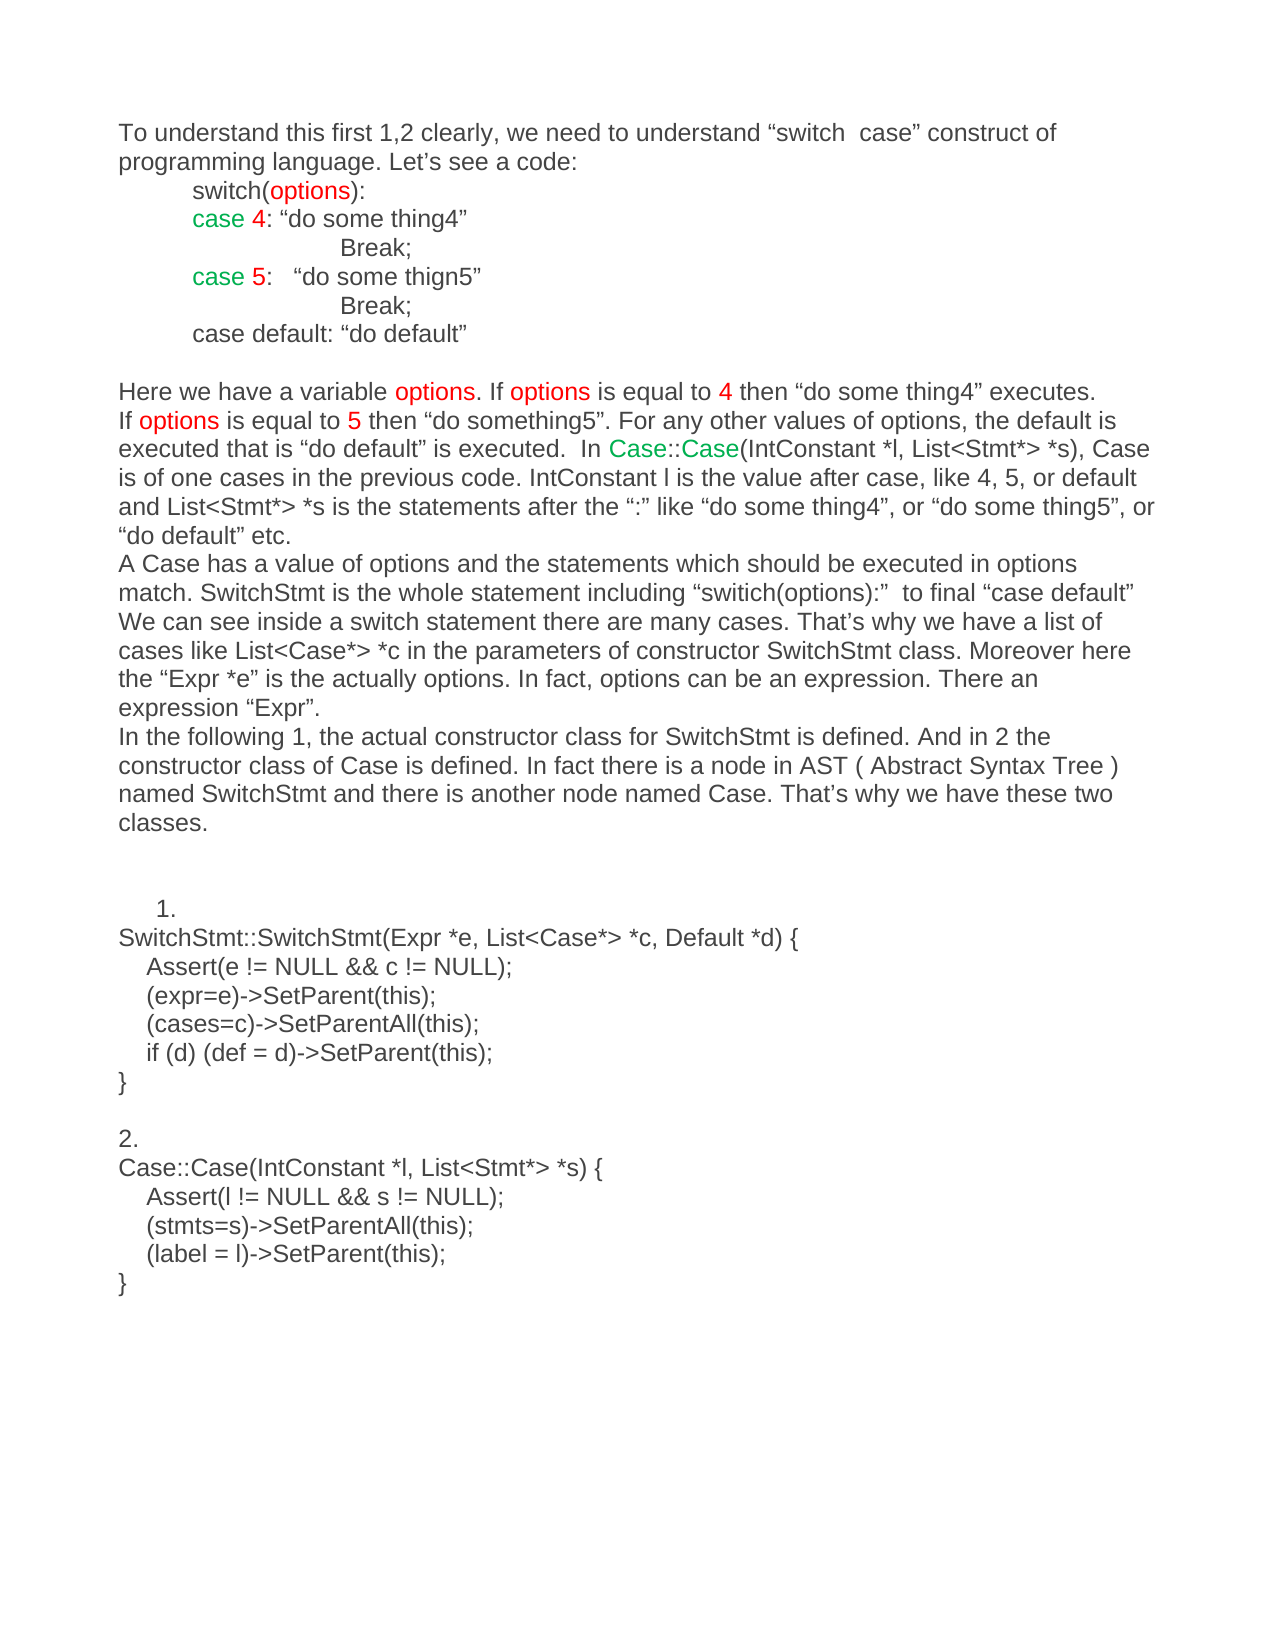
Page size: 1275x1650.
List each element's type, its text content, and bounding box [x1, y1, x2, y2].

text Break; [192, 291, 1157, 319]
text SwitchStmt::SwitchStmt(Expr *e, List<Case*> *c, Default *d) { Assert(e != NULL && c != NULL); (expr=e)->SetParent(this); (cases=c)->SetParentAll(this); if (d) (def = d)->SetParent(this); } [118, 923, 1157, 1096]
text case 4: “do some thing4” [192, 204, 1157, 233]
text We can see inside a switch statement there are many cases. That’s why we have a list of cases like List<Case*> *c in the parameters of constructor SwitchStmt class. Moreover here the “Expr *e” is the actually options. In fact, options can be an expression. There an expression “Expr”. [118, 607, 1157, 722]
text switch(options): [192, 176, 1157, 204]
text Here we have a variable options. If options is equal to 4 then “do some thing4” executes. [118, 377, 1157, 406]
text In the following 1, the actual constructor class for SwitchStmt is defined. And in 2 the constructor class of Case is defined. In fact there is a node in AST ( Abstract Syntax Tree ) named SwitchStmt and there is another node named Case. That’s why we have these two classes. [118, 722, 1157, 837]
text Break; [192, 233, 1157, 262]
text If options is equal to 5 then “do something5”. For any other values of options, the default is executed that is “do default” is executed. In Case::Case(IntConstant *l, List<Stmt*> *s), Case is of one cases in the previous code. IntConstant l is the value after case, like 4, 5, or default and List<Stmt*> *s is the statements after the “:” like “do some thing4”, or “do some thing5”, or “do default” etc. [118, 406, 1157, 549]
text 2. Case::Case(IntConstant *l, List<Stmt*> *s) { Assert(l != NULL && s != NULL); (stmts=s)->SetParentAll(this); (label = l)->SetParent(this); } [118, 1124, 1157, 1297]
text case 5: “do some thign5” [192, 262, 1157, 291]
text case default: “do default” [192, 319, 1157, 348]
text To understand this first 1,2 clearly, we need to understand “switch case” construct of programming language. Let’s see a code: [118, 118, 1157, 176]
text A Case has a value of options and the statements which should be executed in options match. SwitchStmt is the whole statement including “switich(options):” to final “case default” [118, 549, 1157, 607]
